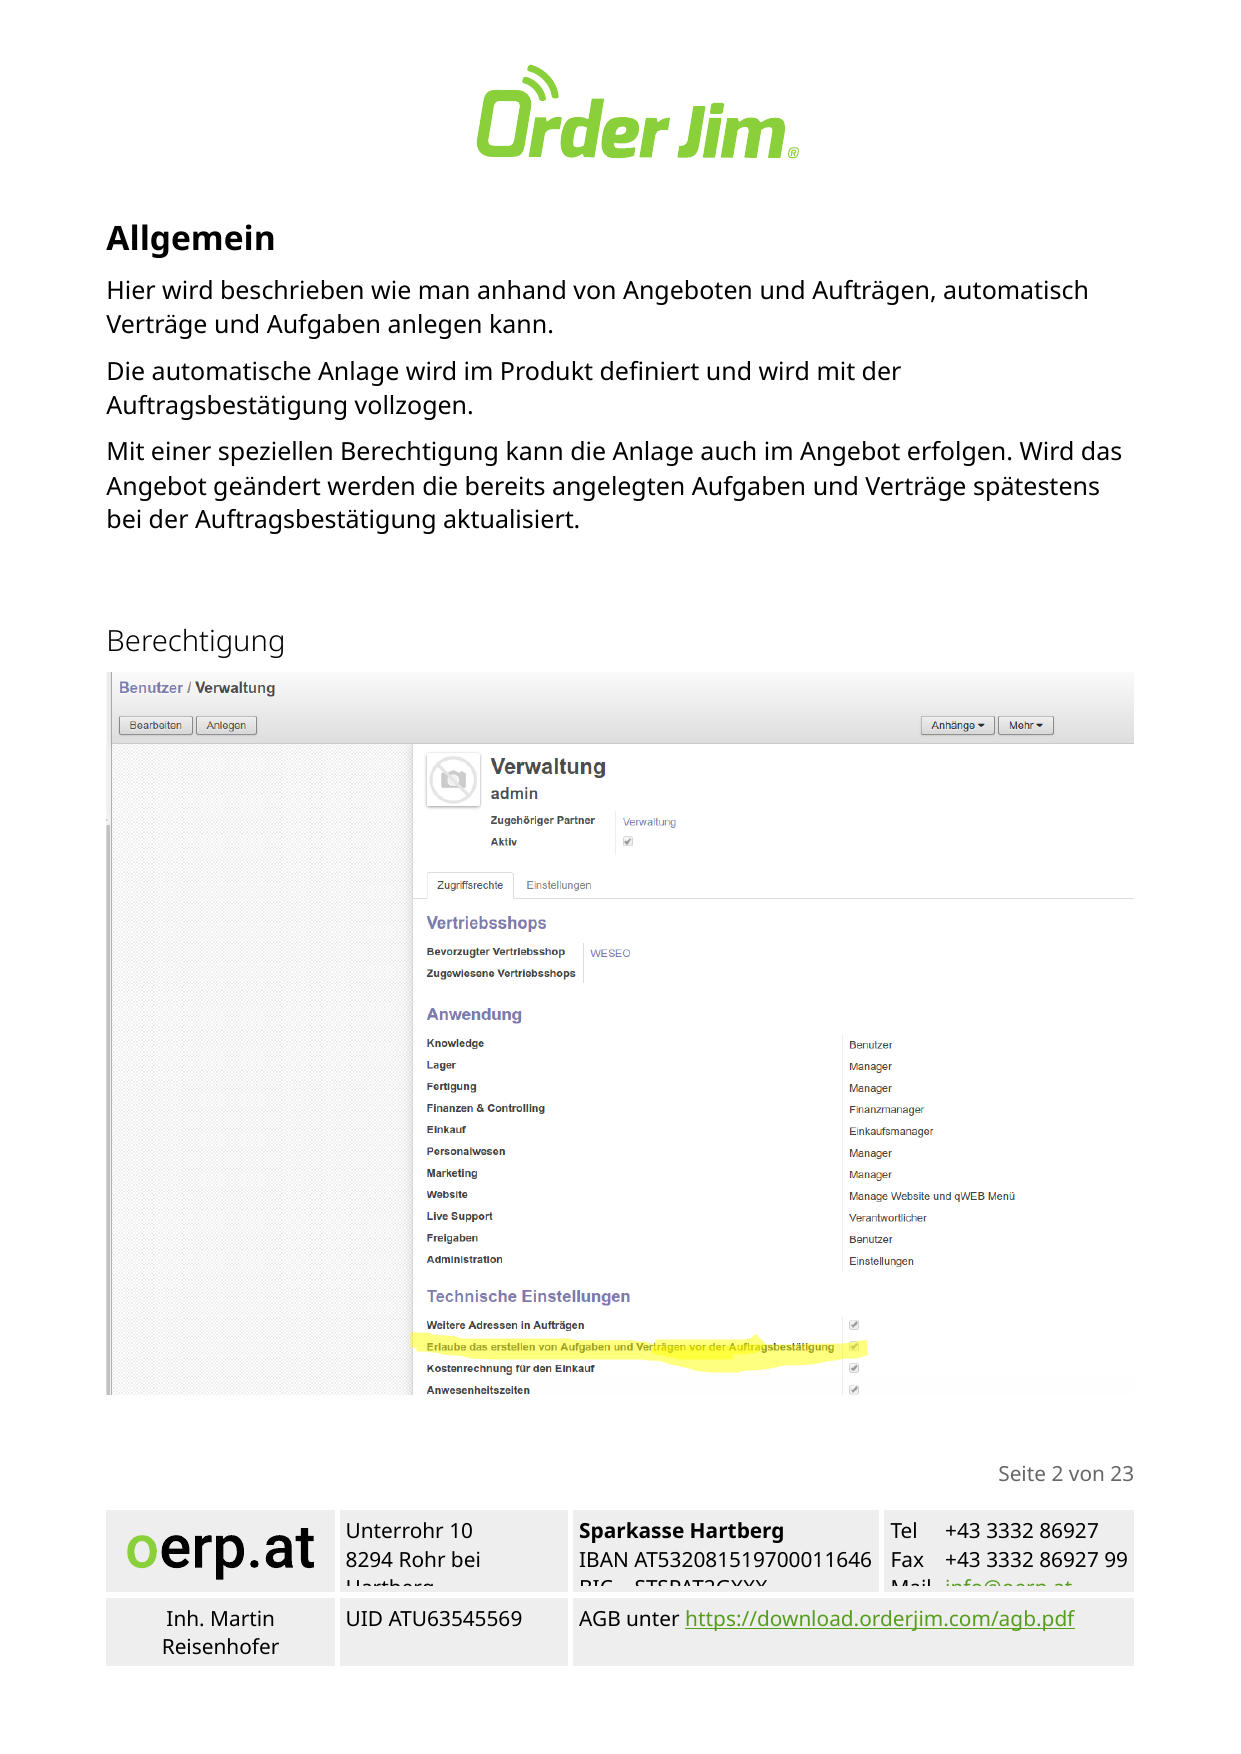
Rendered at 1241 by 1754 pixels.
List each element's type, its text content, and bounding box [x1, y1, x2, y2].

text Hier wird beschrieben wie man anhand von Angeboten und Aufträgen, automatisch Verträge und Aufgaben anlegen kann. [106, 273, 1134, 341]
subtitle Berechtigung [106, 620, 1134, 660]
picture [106, 672, 1134, 1395]
subtitle Allgemein [106, 214, 1134, 260]
text Mit einer speziellen Berechtigung kann die Anlage auch im Angebot erfolgen. Wird das Angebot geändert werden die bereits angelegten Aufgaben und Verträge spätestens bei der Auftragsbestätigung aktualisiert. [106, 434, 1134, 536]
text Die automatische Anlage wird im Produkt definiert und wird mit der Auftragsbestätigung vollzogen. [106, 353, 1134, 422]
